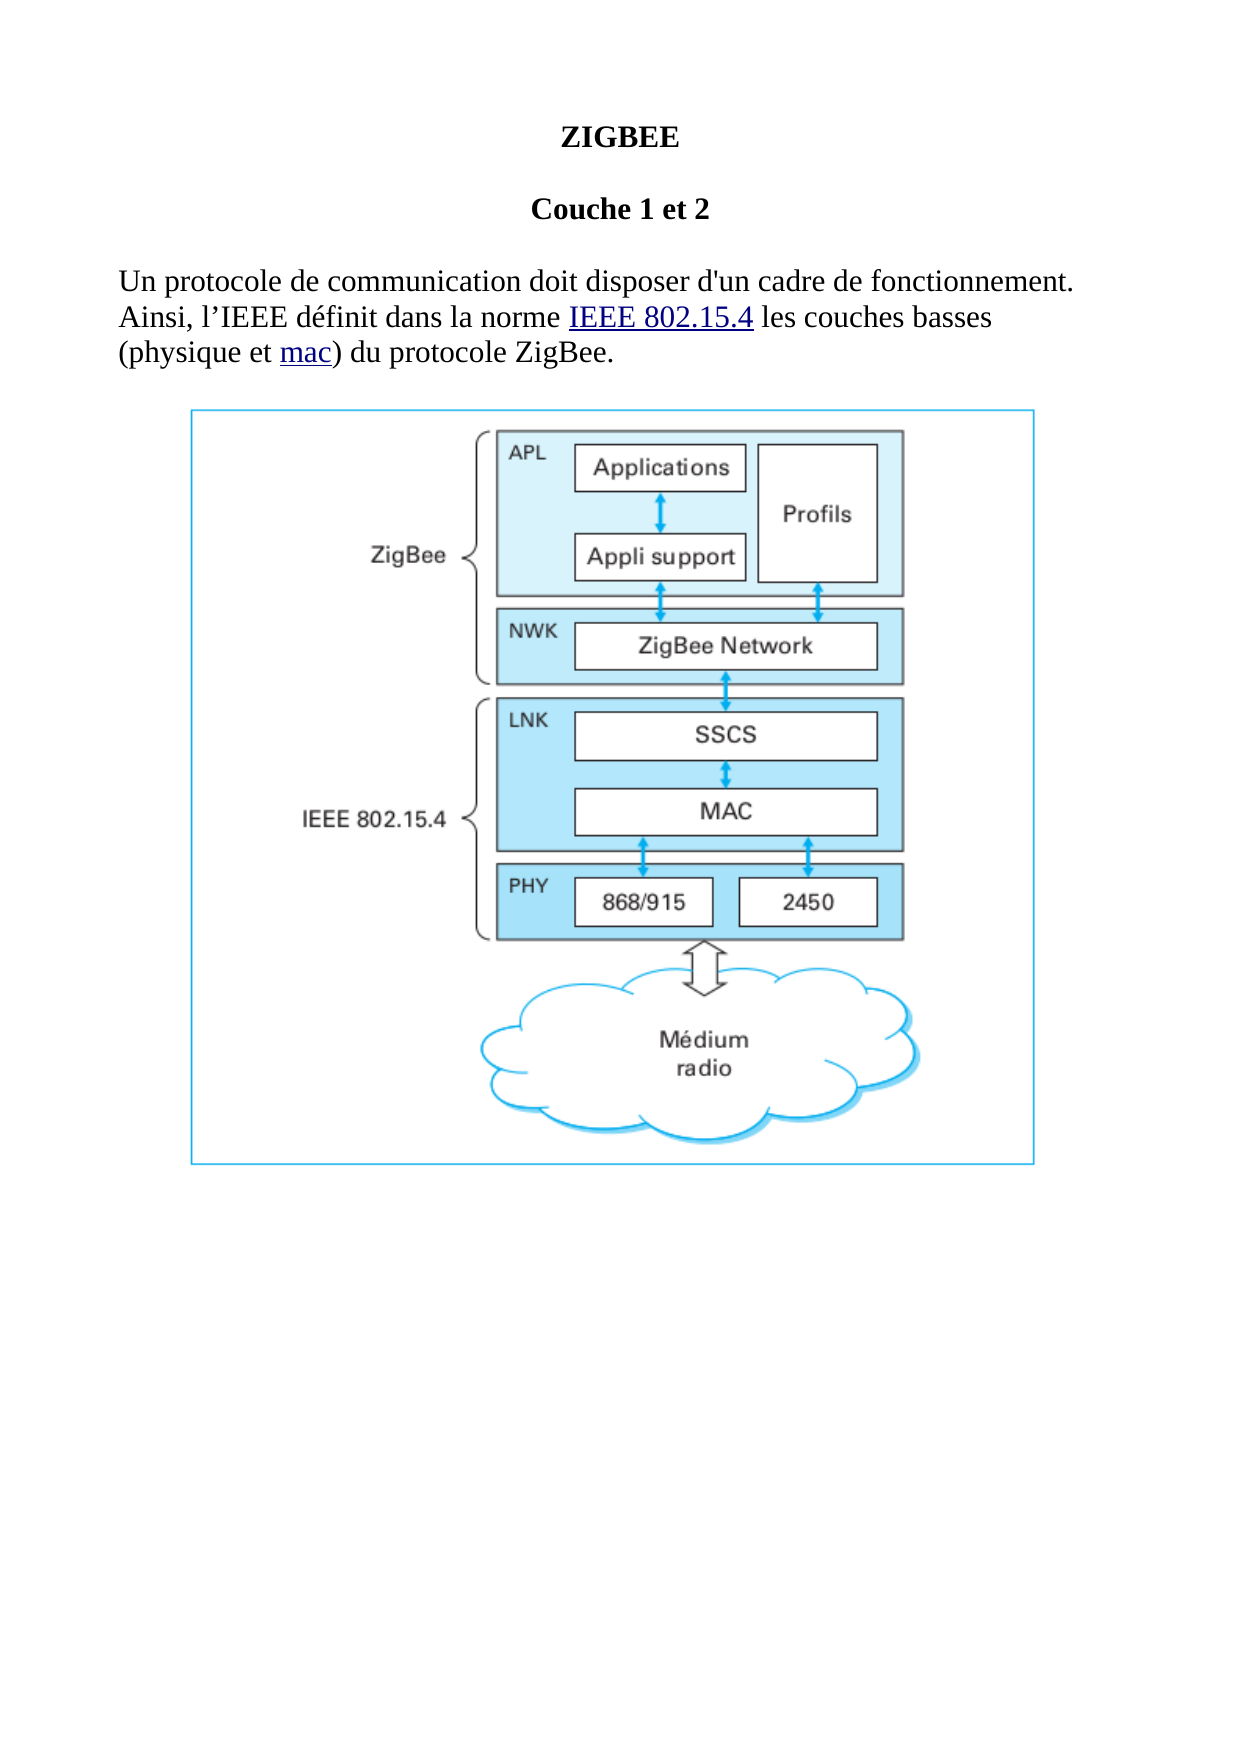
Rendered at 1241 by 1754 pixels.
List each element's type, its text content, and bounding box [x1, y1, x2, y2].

text Couche 1 et 2 [118, 190, 1122, 226]
text ZIGBEE [118, 118, 1122, 154]
text Un protocole de communication doit disposer d'un cadre de fonctionnement. Ainsi, l’IEEE définit dans la norme IEEE 802.15.4 les couches basses (physique et mac) du protocole ZigBee. [118, 262, 1122, 370]
picture [177, 405, 1063, 1173]
